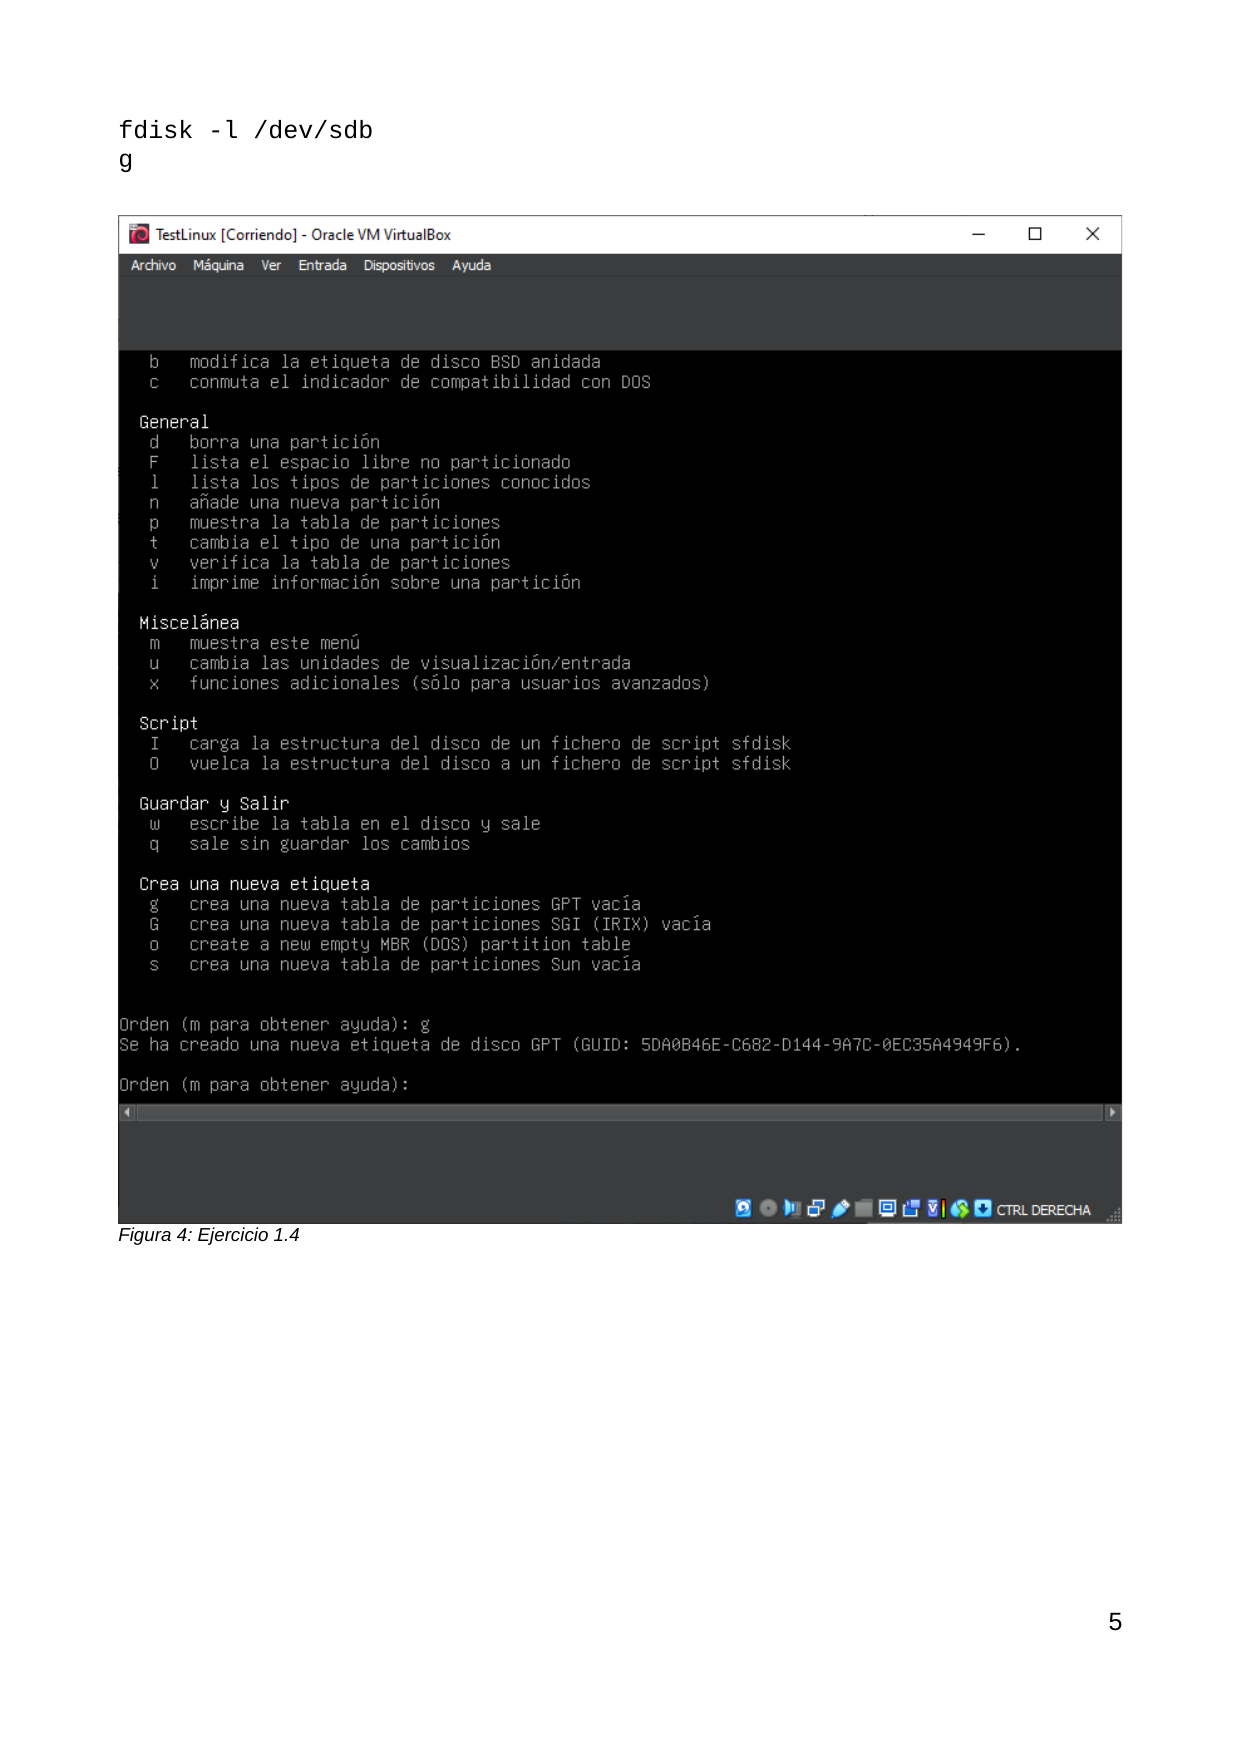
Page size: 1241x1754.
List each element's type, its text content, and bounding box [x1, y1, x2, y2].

text Figura 4: Ejercicio 1.4 [118, 1224, 1122, 1245]
picture [118, 215, 1123, 1224]
text g [118, 146, 1122, 175]
text fdisk -l /dev/sdb [118, 118, 1122, 146]
